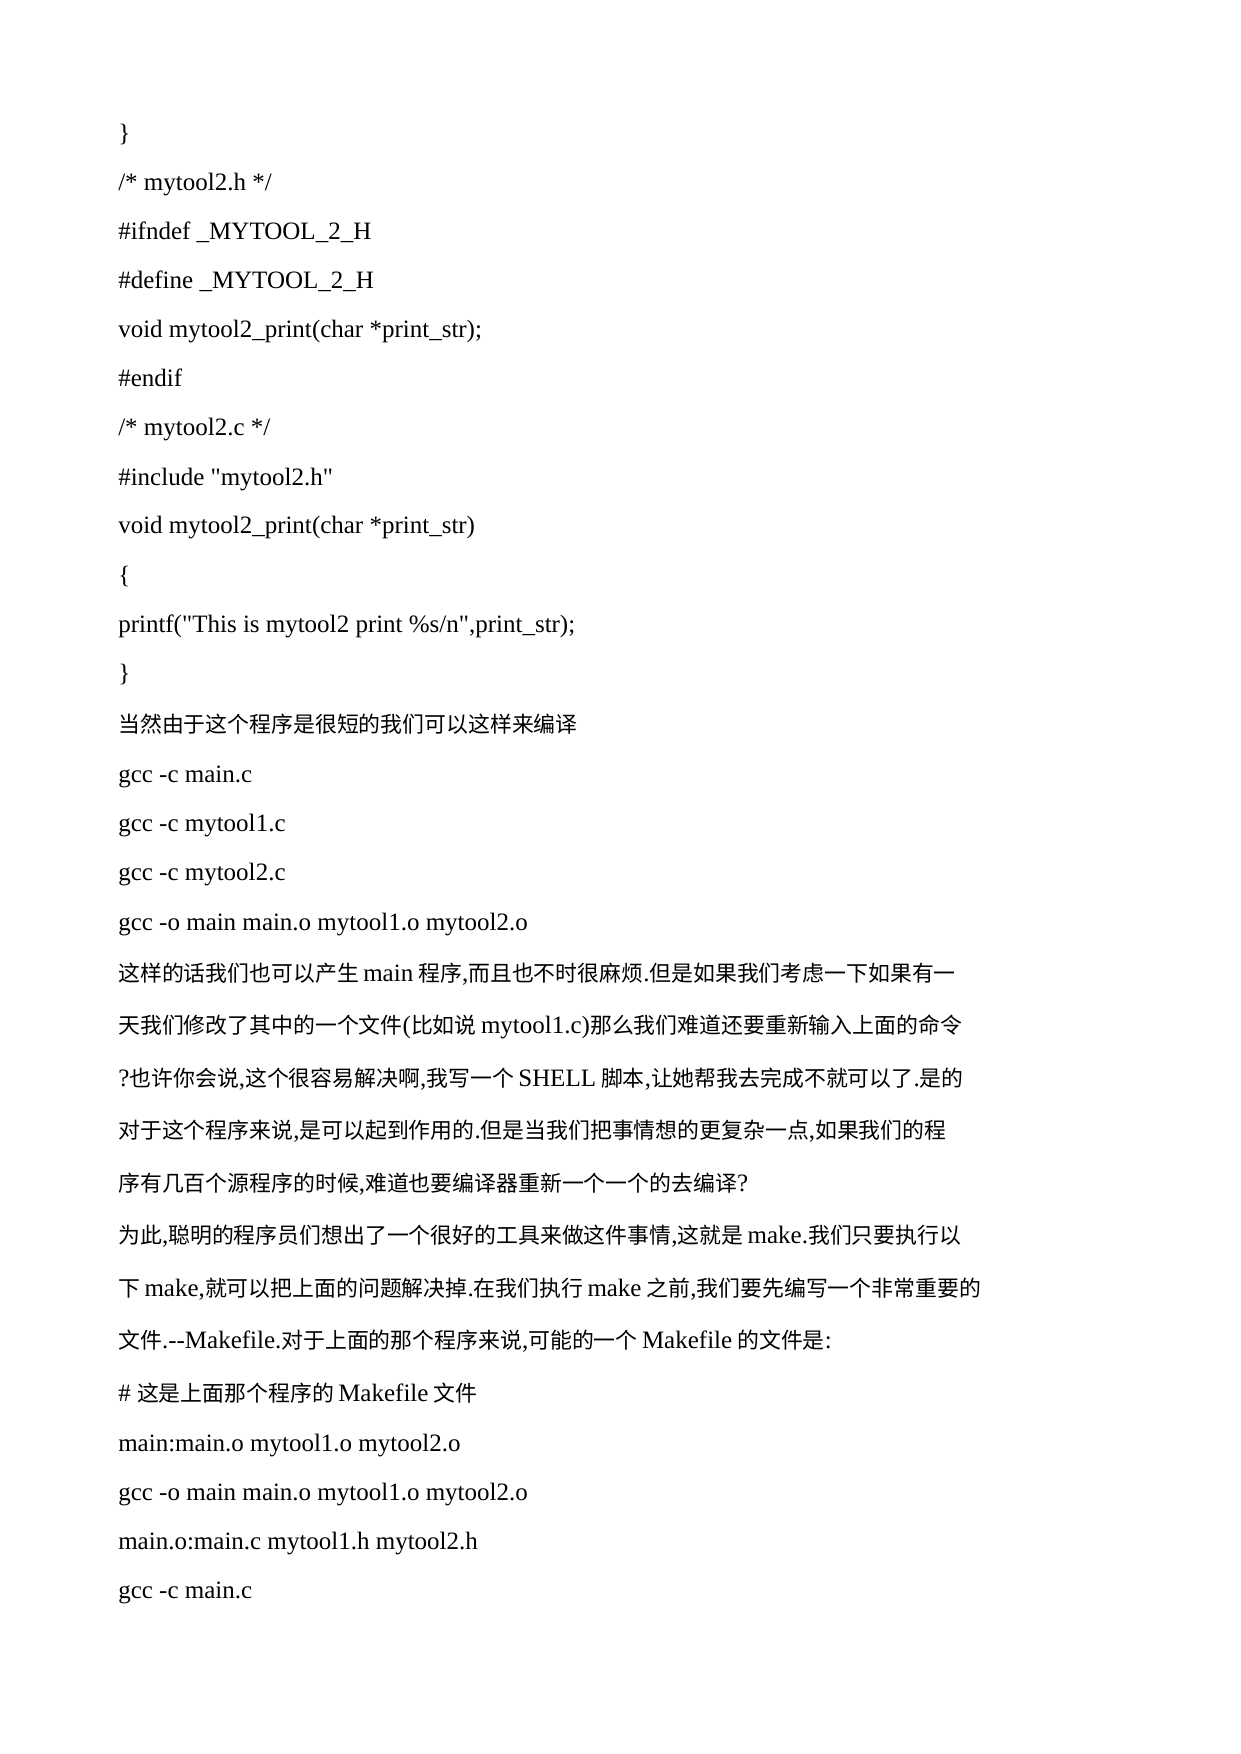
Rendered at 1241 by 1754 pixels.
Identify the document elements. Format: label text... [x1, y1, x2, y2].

text 天我们修改了其中的一个文件(比如说mytool1.c)那么我们难道还要重新输入上面的命令 [118, 1008, 1122, 1040]
text 下make,就可以把上面的问题解决掉.在我们执行make之前,我们要先编写一个非常重要的 [118, 1271, 1122, 1302]
text 当然由于这个程序是很短的我们可以这样来编译 [118, 707, 1122, 738]
text #define _MYTOOL_2_H [118, 265, 1122, 294]
text gcc -c mytool1.c [118, 808, 1122, 837]
text printf("This is mytool2 print %s/n",print_str); [118, 609, 1122, 637]
text 序有几百个源程序的时候,难道也要编译器重新一个一个的去编译? [118, 1166, 1122, 1197]
text gcc -c main.c [118, 759, 1122, 788]
text } [118, 118, 1122, 147]
text gcc -o main main.o mytool1.o mytool2.o [118, 1477, 1122, 1506]
text void mytool2_print(char *print_str); [118, 314, 1122, 343]
text { [118, 560, 1122, 588]
text /* mytool2.h */ [118, 167, 1122, 196]
text void mytool2_print(char *print_str) [118, 511, 1122, 539]
text #include "mytool2.h" [118, 462, 1122, 490]
text gcc -c mytool2.c [118, 857, 1122, 886]
text 文件.--Makefile.对于上面的那个程序来说,可能的一个Makefile的文件是: [118, 1323, 1122, 1355]
text } [118, 658, 1122, 687]
text main.o:main.c mytool1.h mytool2.h [118, 1526, 1122, 1555]
text # 这是上面那个程序的Makefile文件 [118, 1376, 1122, 1407]
text #endif [118, 363, 1122, 392]
text 这样的话我们也可以产生main程序,而且也不时很麻烦.但是如果我们考虑一下如果有一 [118, 956, 1122, 987]
text /* mytool2.c */ [118, 412, 1122, 441]
text 对于这个程序来说,是可以起到作用的.但是当我们把事情想的更复杂一点,如果我们的程 [118, 1113, 1122, 1145]
text gcc -o main main.o mytool1.o mytool2.o [118, 907, 1122, 935]
text gcc -c main.c [118, 1575, 1122, 1604]
text 为此,聪明的程序员们想出了一个很好的工具来做这件事情,这就是make.我们只要执行以 [118, 1218, 1122, 1250]
text ?也许你会说,这个很容易解决啊,我写一个SHELL脚本,让她帮我去完成不就可以了.是的 [118, 1061, 1122, 1092]
text #ifndef _MYTOOL_2_H [118, 216, 1122, 245]
text main:main.o mytool1.o mytool2.o [118, 1428, 1122, 1457]
